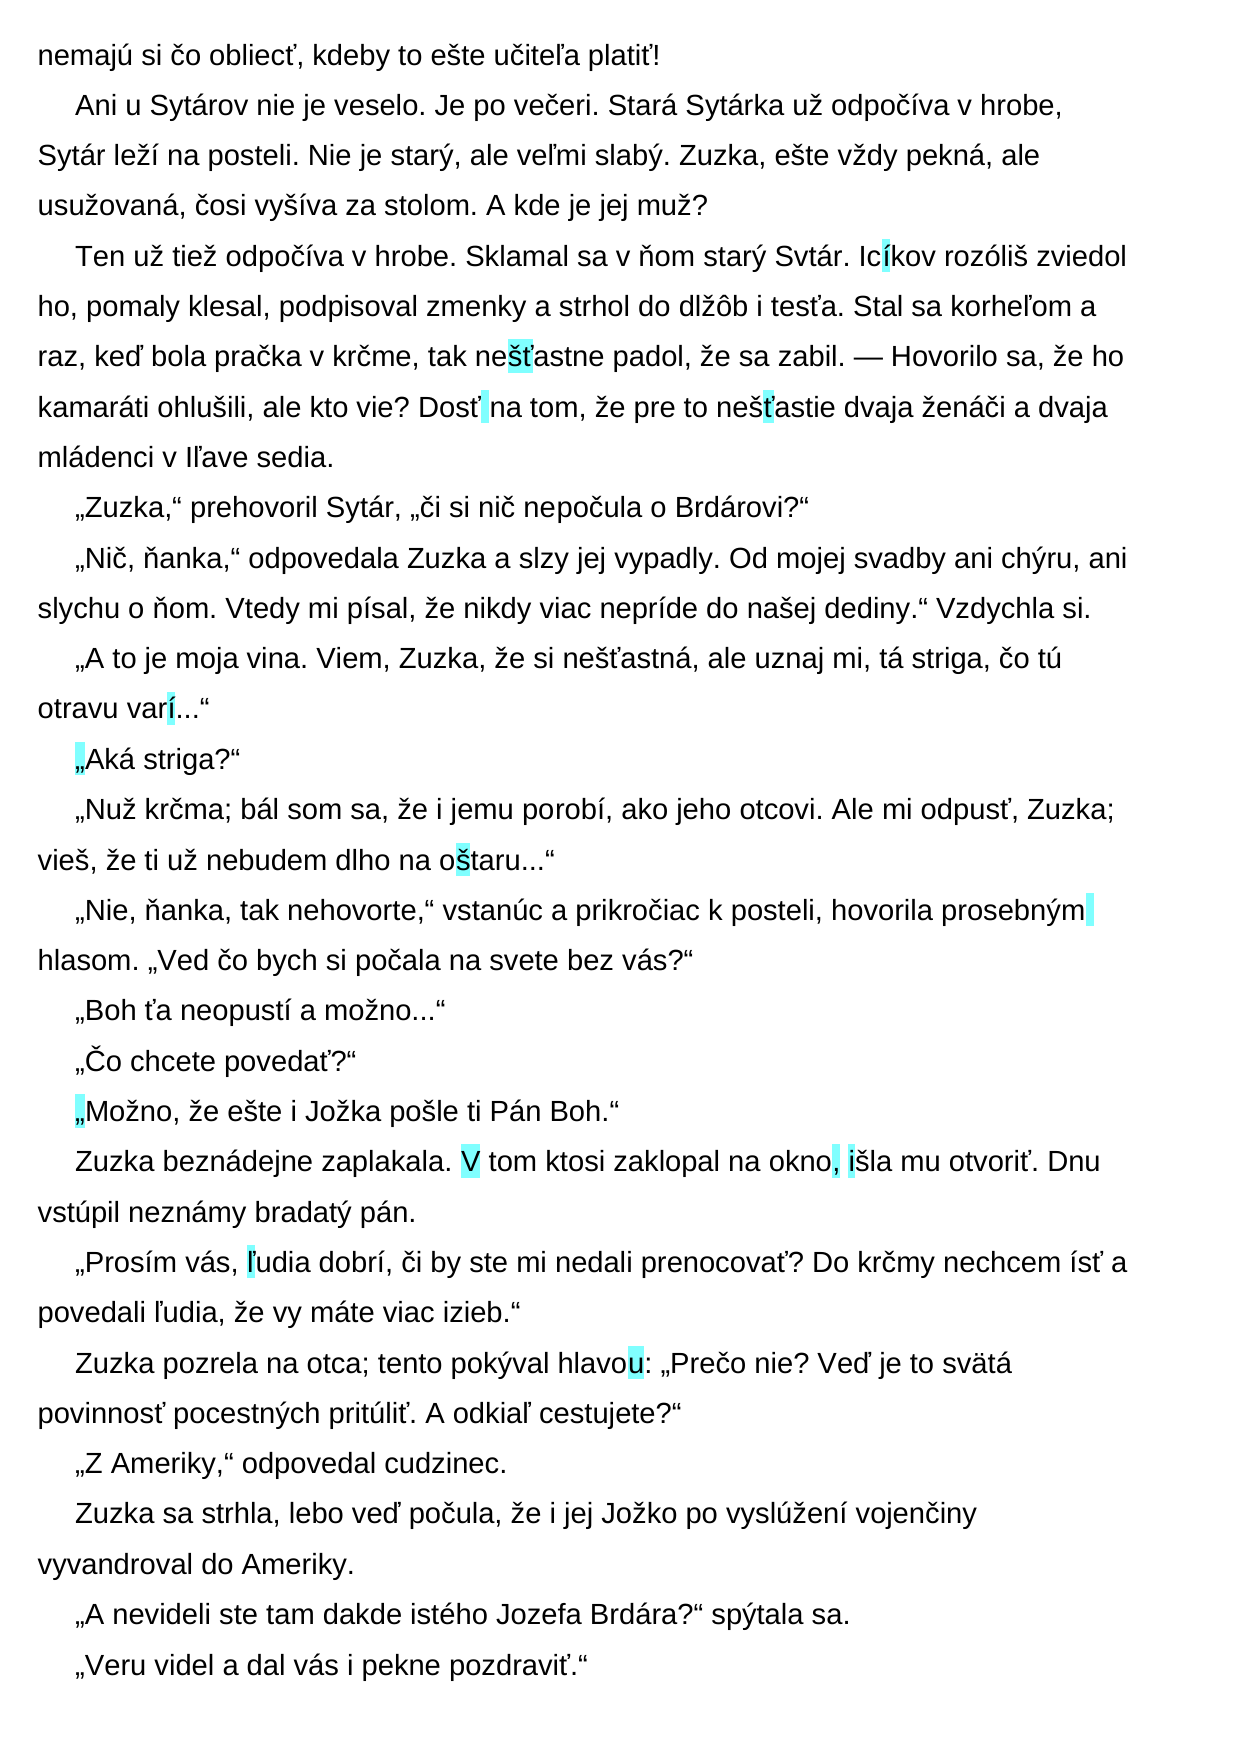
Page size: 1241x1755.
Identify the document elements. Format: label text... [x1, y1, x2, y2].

text „Boh ťa neopustí a možno...“ [37, 993, 1130, 1027]
text „Čo chcete povedať?“ [37, 1044, 1130, 1077]
text Ten už tiež odpočíva v hrobe. Sklamal sa v ňom starý Svtár. Icíkov rozóliš zviedol ho, pomaly klesal, podpisoval zmenky a strhol do dlžôb i tesťa. Stal sa korheľom a raz, keď bola pračka v krčme, tak nešťastne padol, že sa zabil. — Hovorilo sa, že ho kamaráti ohlušili, ale kto vie? Dosť na tom, že pre to nešťastie dvaja ženáči a dvaja mládenci v Iľave sedia. [37, 239, 1130, 473]
text „Nuž krčma; bál som sa, že i jemu po­robí, ako jeho otcovi. Ale mi odpusť, Zuzka; vieš, že ti už nebudem dlho na oštaru...“ [37, 792, 1130, 876]
text „Z Ameriky,“ odpovedal cudzinec. [37, 1446, 1130, 1480]
text Zuzka beznádejne zaplakala. V tom ktosi zaklopal na okno, išla mu otvoriť. Dnu vstúpil neznámy bradatý pán. [37, 1144, 1130, 1228]
text „A to je moja vina. Viem, Zuzka, že si nešťastná, ale uznaj mi, tá striga, čo tú otravu varí...“ [37, 641, 1130, 725]
text „Prosím vás, ľudia dobrí, či by ste mi nedali prenocovať? Do krčmy nechcem ísť a povedali ľudia, že vy máte viac izieb.“ [37, 1245, 1130, 1329]
text „Nie, ňanka, tak nehovorte,“ vstanúc a prikročiac k posteli, hovorila prosebným hlasom. „Ved čo bych si počala na svete bez vás?“ [37, 893, 1130, 977]
text „Veru videl a dal vás i pekne pozdraviť.“ [37, 1647, 1130, 1681]
text nemajú si čo obliecť, kdeby to ešte učiteľa platiť! [37, 37, 1130, 71]
text Zuzka sa strhla, lebo veď počula, že i jej Jožko po vyslúžení vojenčiny vyvandroval do Ameriky. [37, 1497, 1130, 1580]
text Ani u Sytárov nie je veselo. Je po večeri. Stará Sytárka už odpočíva v hrobe, Sytár leží na posteli. Nie je starý, ale veľmi slabý. Zuzka, ešte vždy pekná, ale usužovaná, čosi vyšíva za stolom. A kde je jej muž? [37, 88, 1130, 222]
text „Možno, že ešte i Jožka pošle ti Pán Boh.“ [37, 1094, 1130, 1128]
text „Aká striga?“ [37, 742, 1130, 775]
text „A nevideli ste tam dakde istého Jozefa Brdára?“ spýtala sa. [37, 1597, 1130, 1631]
text „Zuzka,“ prehovoril Sytár, „či si nič ne­počula o Brdárovi?“ [37, 490, 1130, 524]
text „Nič, ňanka,“ odpovedala Zuzka a slzy jej vypadly. Od mojej svadby ani chýru, ani slychu o ňom. Vtedy mi písal, že nikdy viac nepríde do našej dediny.“ Vzdychla si. [37, 541, 1130, 624]
text Zuzka pozrela na otca; tento pokýval hlavou: „Prečo nie? Veď je to svätá povinnosť pocestných pritúliť. A odkiaľ cestujete?“ [37, 1346, 1130, 1429]
